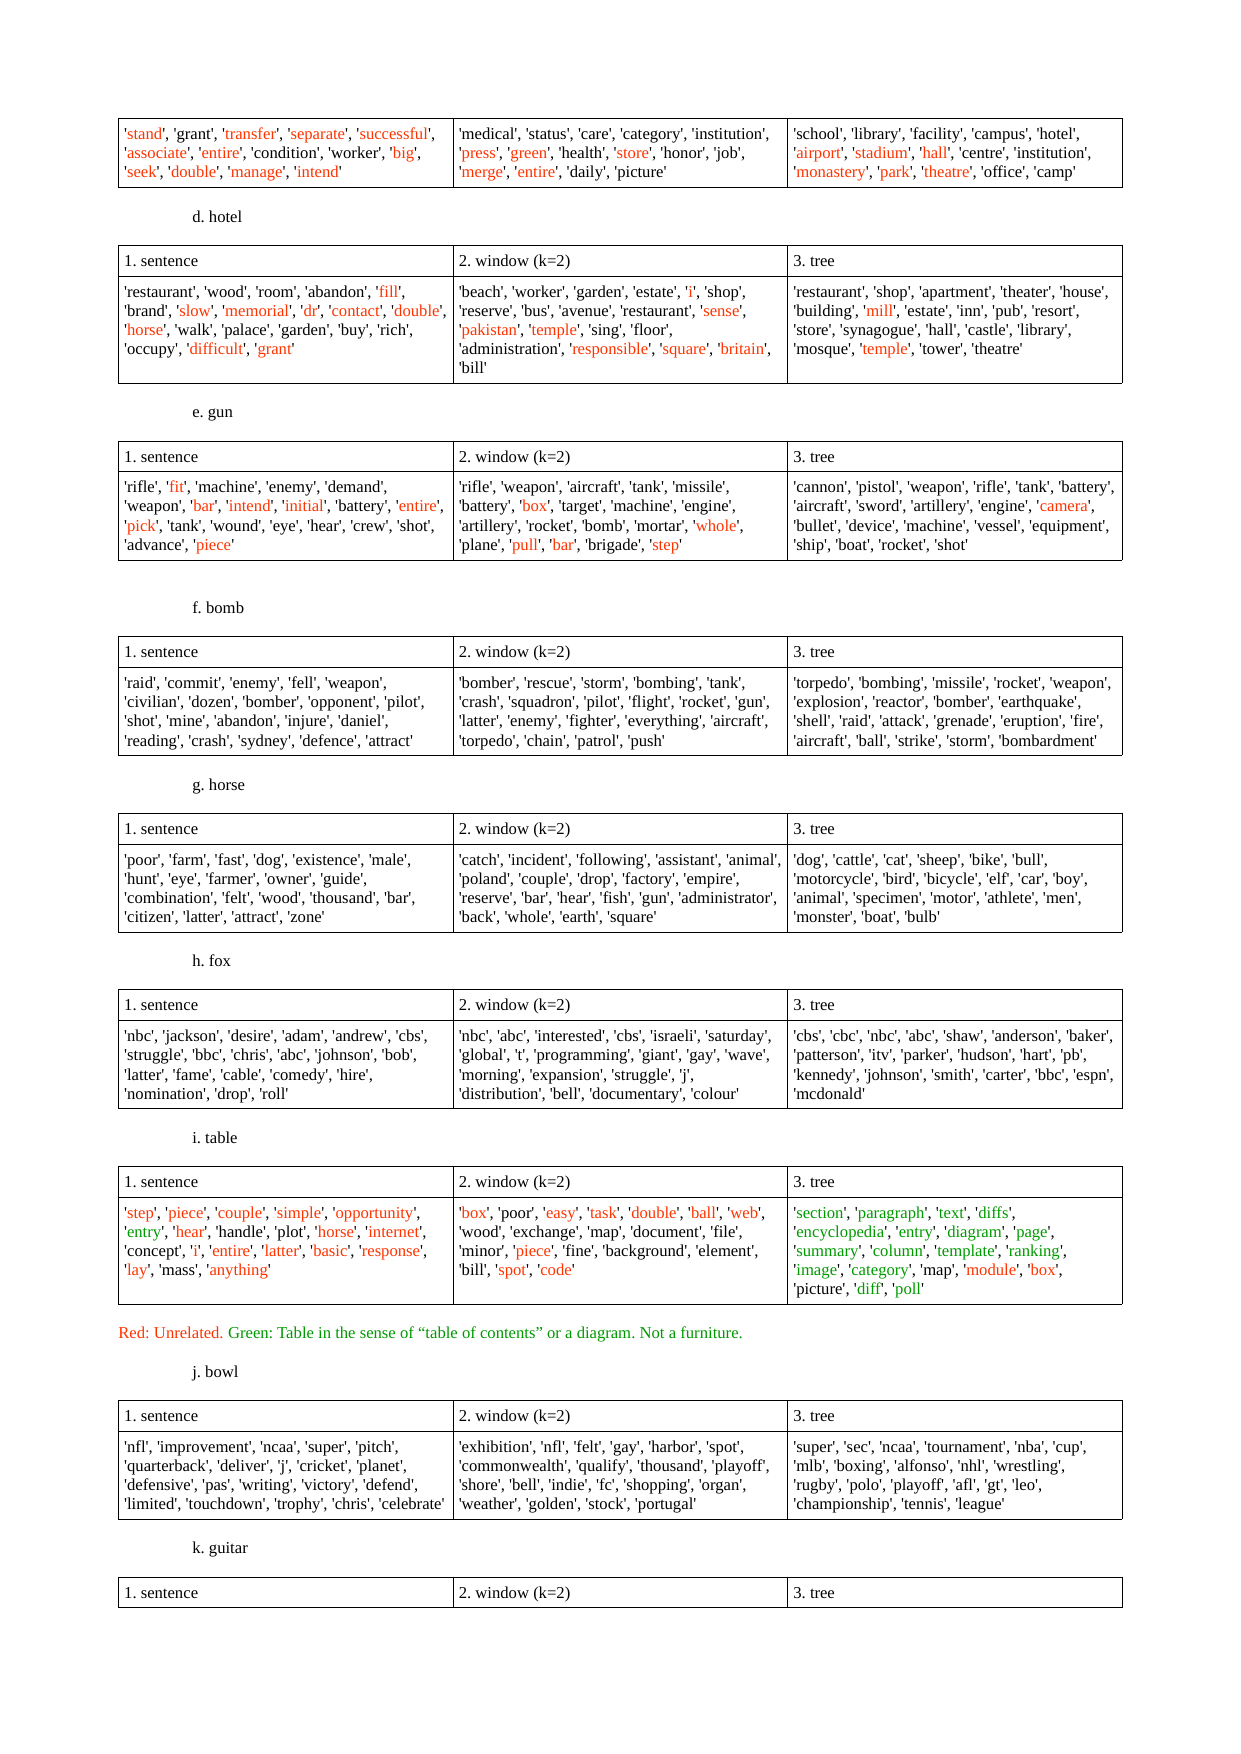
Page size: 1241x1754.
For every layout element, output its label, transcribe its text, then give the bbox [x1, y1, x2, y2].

text Red: Unrelated. Green: Table in the sense of “table of contents” or a diagram. Not a furniture. [118, 1323, 1122, 1342]
table_cell 'poor', 'farm', 'fast', 'dog', 'existence', 'male', 'hunt', 'eye', 'farmer', 'owner', 'guide', 'combination', 'felt', 'wood', 'thousand', 'bar', 'citizen', 'latter', 'attract', 'zone' [119, 845, 453, 932]
table_cell 'restaurant', 'shop', 'apartment', 'theater', 'house', 'building', 'mill', 'estate', 'inn', 'pub', 'resort', 'store', 'synagogue', 'hall', 'castle', 'library', 'mosque', 'temple', 'tower', 'theatre' [788, 277, 1122, 383]
table_cell 'medical', 'status', 'care', 'category', 'institution', 'press', 'green', 'health', 'store', 'honor', 'job', 'merge', 'entire', 'daily', 'picture' [454, 119, 787, 187]
table_header 3. tree [788, 1578, 1122, 1607]
table_header 1. sentence [119, 246, 453, 276]
table_header 2. window (k=2) [454, 637, 787, 667]
text e. gun [118, 402, 1122, 421]
table_cell 'section', 'paragraph', 'text', 'diffs', 'encyclopedia', 'entry', 'diagram', 'page', 'summary', 'column', 'template', 'ranking', 'image', 'category', 'map', 'module', 'box', 'picture', 'diff', 'poll' [788, 1198, 1122, 1304]
table_cell 'step', 'piece', 'couple', 'simple', 'opportunity', 'entry', 'hear', 'handle', 'plot', 'horse', 'internet', 'concept', 'i', 'entire', 'latter', 'basic', 'response', 'lay', 'mass', 'anything' [119, 1198, 453, 1304]
table_header 1. sentence [119, 637, 453, 667]
table_header 2. window (k=2) [454, 246, 787, 276]
table_header 3. tree [788, 637, 1122, 667]
table_cell 'dog', 'cattle', 'cat', 'sheep', 'bike', 'bull', 'motorcycle', 'bird', 'bicycle', 'elf', 'car', 'boy', 'animal', 'specimen', 'motor', 'athlete', 'men', 'monster', 'boat', 'bulb' [788, 845, 1122, 932]
table_header 2. window (k=2) [454, 990, 787, 1020]
table_header 3. tree [788, 246, 1122, 276]
table_header 1. sentence [119, 814, 453, 843]
table_header 1. sentence [119, 1401, 453, 1431]
table_cell 'rifle', 'weapon', 'aircraft', 'tank', 'missile', 'battery', 'box', 'target', 'machine', 'engine', 'artillery', 'rocket', 'bomb', 'mortar', 'whole', 'plane', 'pull', 'bar', 'brigade', 'step' [454, 472, 787, 559]
text g. horse [118, 774, 1122, 794]
table_header 3. tree [788, 1401, 1122, 1431]
table_cell 'nbc', 'jackson', 'desire', 'adam', 'andrew', 'cbs', 'struggle', 'bbc', 'chris', 'abc', 'johnson', 'bob', 'latter', 'fame', 'cable', 'comedy', 'hire', 'nomination', 'drop', 'roll' [119, 1021, 453, 1108]
table_header 2. window (k=2) [454, 442, 787, 471]
table_cell 'rifle', 'fit', 'machine', 'enemy', 'demand', 'weapon', 'bar', 'intend', 'initial', 'battery', 'entire', 'pick', 'tank', 'wound', 'eye', 'hear', 'crew', 'shot', 'advance', 'piece' [119, 472, 453, 559]
table_header 2. window (k=2) [454, 1167, 787, 1197]
table_cell 'restaurant', 'wood', 'room', 'abandon', 'fill', 'brand', 'slow', 'memorial', 'dr', 'contact', 'double', 'horse', 'walk', 'palace', 'garden', 'buy', 'rich', 'occupy', 'difficult', 'grant' [119, 277, 453, 383]
table_cell 'torpedo', 'bombing', 'missile', 'rocket', 'weapon', 'explosion', 'reactor', 'bomber', 'earthquake', 'shell', 'raid', 'attack', 'grenade', 'eruption', 'fire', 'aircraft', 'ball', 'strike', 'storm', 'bombardment' [788, 668, 1122, 755]
table_header 2. window (k=2) [454, 1401, 787, 1431]
table_header 1. sentence [119, 1578, 453, 1607]
table_header 3. tree [788, 442, 1122, 471]
table_cell 'nfl', 'improvement', 'ncaa', 'super', 'pitch', 'quarterback', 'deliver', 'j', 'cricket', 'planet', 'defensive', 'pas', 'writing', 'victory', 'defend', 'limited', 'touchdown', 'trophy', 'chris', 'celebrate' [119, 1432, 453, 1519]
table_header 1. sentence [119, 1167, 453, 1197]
table_cell 'exhibition', 'nfl', 'felt', 'gay', 'harbor', 'spot', 'commonwealth', 'qualify', 'thousand', 'playoff', 'shore', 'bell', 'indie', 'fc', 'shopping', 'organ', 'weather', 'golden', 'stock', 'portugal' [454, 1432, 787, 1519]
text j. bowl [118, 1362, 1122, 1381]
table_cell 'nbc', 'abc', 'interested', 'cbs', 'israeli', 'saturday', 'global', 't', 'programming', 'giant', 'gay', 'wave', 'morning', 'expansion', 'struggle', 'j', 'distribution', 'bell', 'documentary', 'colour' [454, 1021, 787, 1108]
table_header 3. tree [788, 990, 1122, 1020]
table_header 2. window (k=2) [454, 814, 787, 843]
table_header 1. sentence [119, 990, 453, 1020]
table_cell 'cannon', 'pistol', 'weapon', 'rifle', 'tank', 'battery', 'aircraft', 'sword', 'artillery', 'engine', 'camera', 'bullet', 'device', 'machine', 'vessel', 'equipment', 'ship', 'boat', 'rocket', 'shot' [788, 472, 1122, 559]
text f. bomb [118, 598, 1122, 617]
table_cell 'raid', 'commit', 'enemy', 'fell', 'weapon', 'civilian', 'dozen', 'bomber', 'opponent', 'pilot', 'shot', 'mine', 'abandon', 'injure', 'daniel', 'reading', 'crash', 'sydney', 'defence', 'attract' [119, 668, 453, 755]
table_header 3. tree [788, 814, 1122, 843]
table_cell 'cbs', 'cbc', 'nbc', 'abc', 'shaw', 'anderson', 'baker', 'patterson', 'itv', 'parker', 'hudson', 'hart', 'pb', 'kennedy', 'johnson', 'smith', 'carter', 'bbc', 'espn', 'mcdonald' [788, 1021, 1122, 1108]
table_cell 'box', 'poor', 'easy', 'task', 'double', 'ball', 'web', 'wood', 'exchange', 'map', 'document', 'file', 'minor', 'piece', 'fine', 'background', 'element', 'bill', 'spot', 'code' [454, 1198, 787, 1304]
text h. fox [118, 951, 1122, 970]
text d. hotel [118, 206, 1122, 226]
table_header 2. window (k=2) [454, 1578, 787, 1607]
table_header 1. sentence [119, 442, 453, 471]
table_cell 'school', 'library', 'facility', 'campus', 'hotel', 'airport', 'stadium', 'hall', 'centre', 'institution', 'monastery', 'park', 'theatre', 'office', 'camp' [788, 119, 1122, 187]
table_cell 'beach', 'worker', 'garden', 'estate', 'i', 'shop', 'reserve', 'bus', 'avenue', 'restaurant', 'sense', 'pakistan', 'temple', 'sing', 'floor', 'administration', 'responsible', 'square', 'britain', 'bill' [454, 277, 787, 383]
table_cell 'catch', 'incident', 'following', 'assistant', 'animal', 'poland', 'couple', 'drop', 'factory', 'empire', 'reserve', 'bar', 'hear', 'fish', 'gun', 'administrator', 'back', 'whole', 'earth', 'square' [454, 845, 787, 932]
text k. guitar [118, 1538, 1122, 1557]
table_cell 'stand', 'grant', 'transfer', 'separate', 'successful', 'associate', 'entire', 'condition', 'worker', 'big', 'seek', 'double', 'manage', 'intend' [119, 119, 453, 187]
table_cell 'bomber', 'rescue', 'storm', 'bombing', 'tank', 'crash', 'squadron', 'pilot', 'flight', 'rocket', 'gun', 'latter', 'enemy', 'fighter', 'everything', 'aircraft', 'torpedo', 'chain', 'patrol', 'push' [454, 668, 787, 755]
table_header 3. tree [788, 1167, 1122, 1197]
table_cell 'super', 'sec', 'ncaa', 'tournament', 'nba', 'cup', 'mlb', 'boxing', 'alfonso', 'nhl', 'wrestling', 'rugby', 'polo', 'playoff', 'afl', 'gt', 'leo', 'championship', 'tennis', 'league' [788, 1432, 1122, 1519]
text i. table [118, 1128, 1122, 1147]
